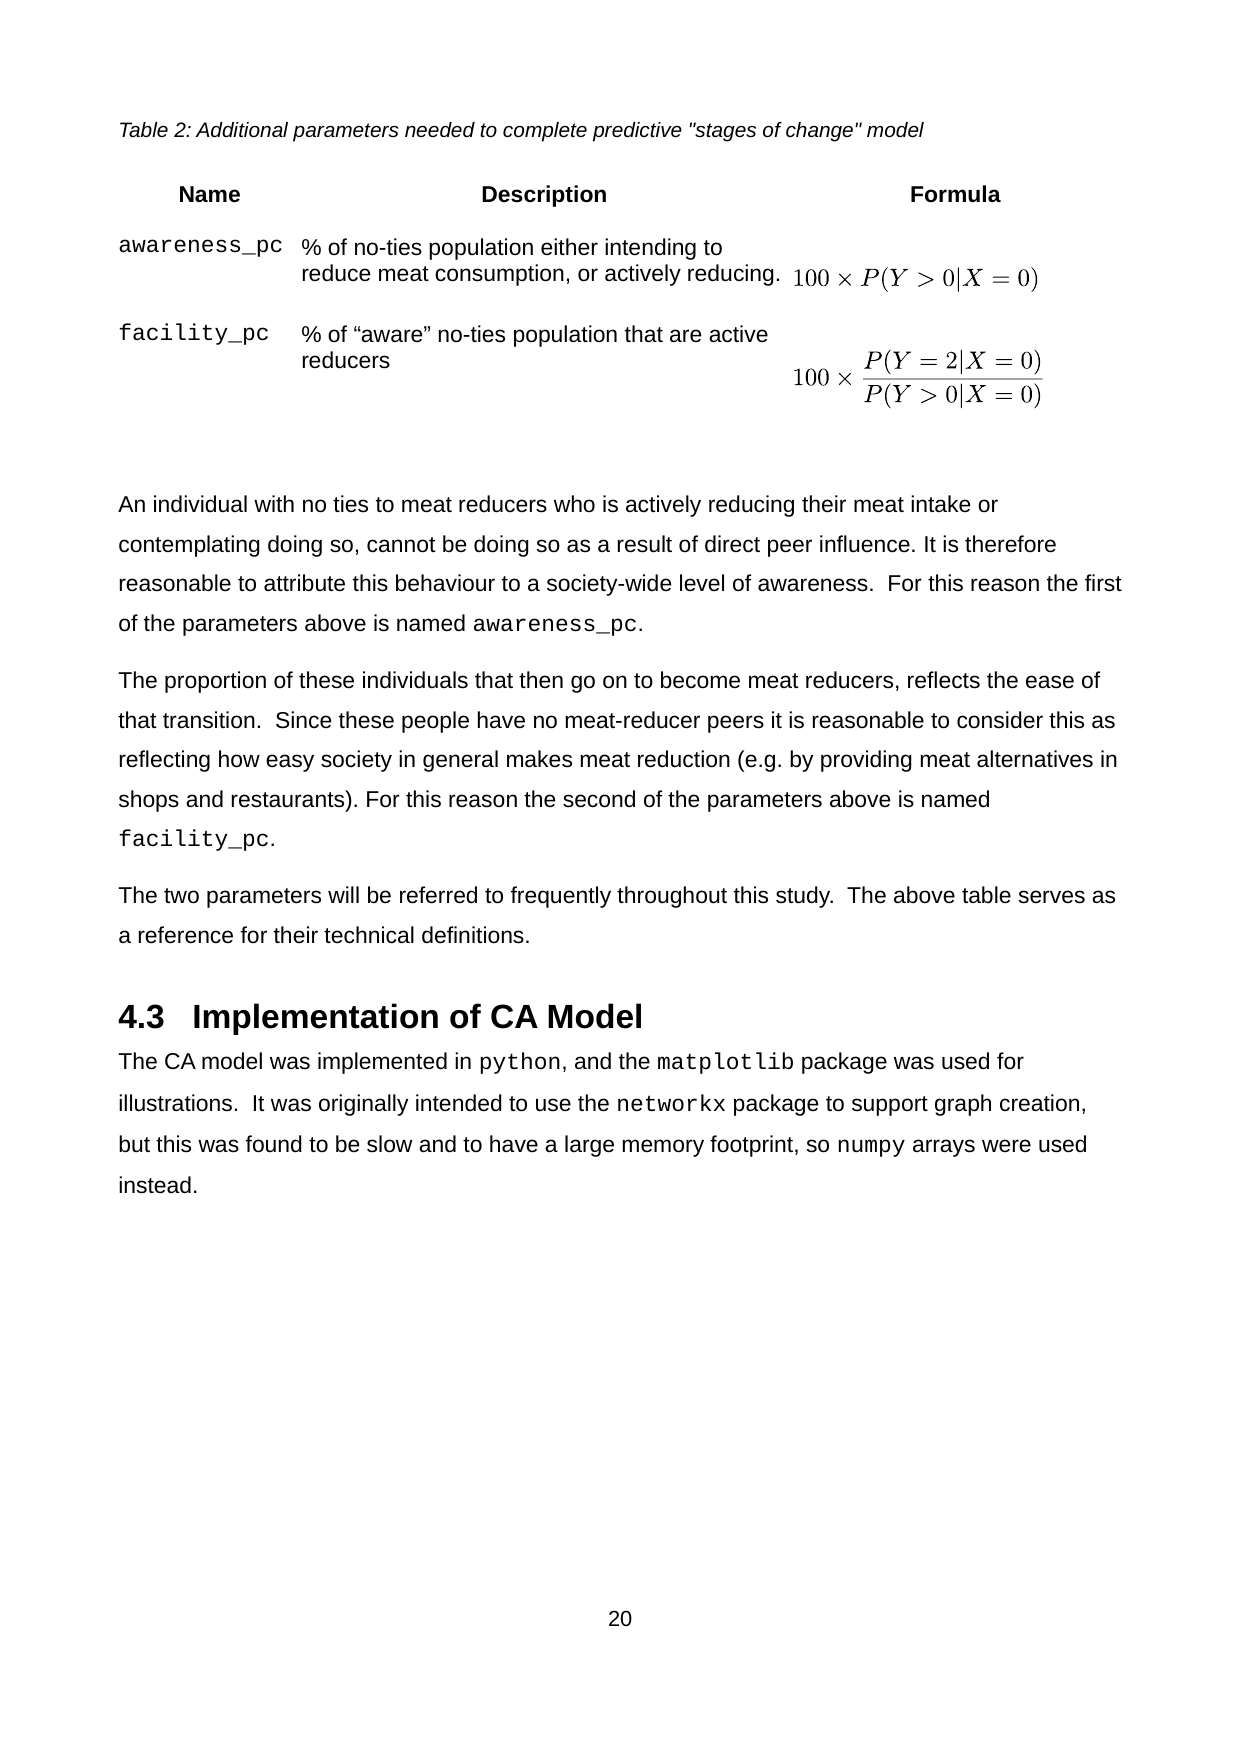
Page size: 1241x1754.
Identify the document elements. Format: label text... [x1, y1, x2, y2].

text An individual with no ties to meat reducers who is actively reducing their meat intake or contemplating doing so, cannot be doing so as a result of direct peer influence. It is therefore reasonable to attribute this behaviour to a society-wide level of awareness. For this reason the first of the parameters above is named awareness_pc. [118, 491, 1122, 638]
table_cell % of “aware” no-ties population that are active reducers [301, 321, 787, 437]
table_cell awareness_pc [118, 234, 301, 321]
table_header Name [118, 155, 301, 234]
text Table 2: Additional parameters needed to complete predictive "stages of change" model [118, 118, 1122, 142]
text The two parameters will be referred to frequently throughout this study. The above table serves as a reference for their technical definitions. [118, 882, 1122, 948]
table_cell [788, 321, 1123, 437]
table_cell [788, 234, 1123, 321]
table_cell facility_pc [118, 321, 301, 437]
text The CA model was implemented in python, and the matplotlib package was used for illustrations. It was originally intended to use the networkx package to support graph creation, but this was found to be slow and to have a large memory footprint, so numpy arrays were used instead. [118, 1048, 1122, 1199]
table_header Description [301, 155, 787, 234]
table_cell % of no-ties population either intending to reduce meat consumption, or actively reducing. [301, 234, 787, 321]
subtitle Implementation of CA Model [118, 997, 1122, 1036]
text The proportion of these individuals that then go on to become meat reducers, reflects the ease of that transition. Since these people have no meat-reducer peers it is reasonable to consider this as reflecting how easy society in general makes meat reduction (e.g. by providing meat alternatives in shops and restaurants). For this reason the second of the parameters above is named facility_pc. [118, 667, 1122, 853]
table_header Formula [788, 155, 1123, 234]
